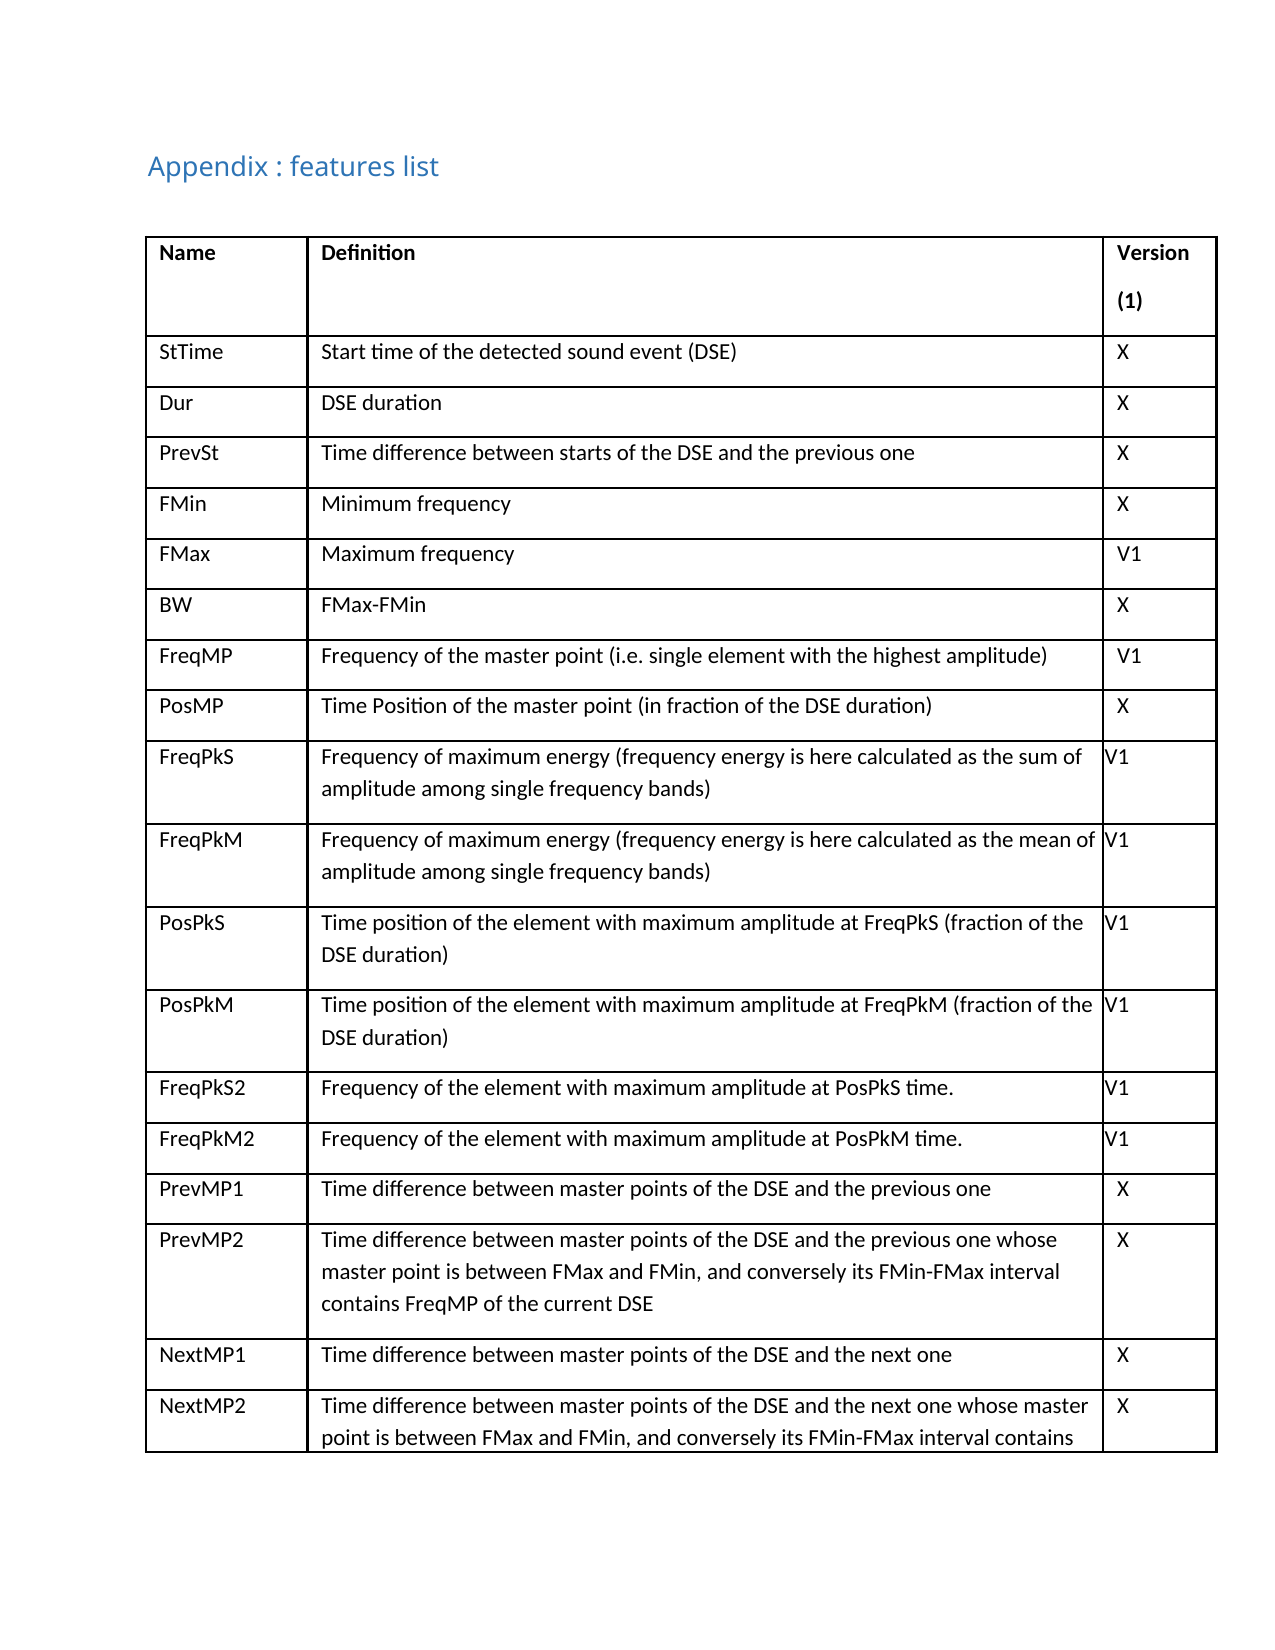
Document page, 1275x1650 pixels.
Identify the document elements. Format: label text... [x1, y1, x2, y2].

table_cell X [1104, 1340, 1215, 1389]
table_cell Time difference between master points of the DSE and the previous one [309, 1175, 1102, 1223]
table_cell Frequency of maximum energy (frequency energy is here calculated as the sum of amplitude among single frequency bands) [309, 742, 1102, 823]
table_cell V1 [1104, 742, 1215, 823]
table_cell PosPkS [147, 908, 306, 988]
table_header Name [147, 238, 306, 335]
table_cell X [1104, 1225, 1215, 1338]
table_cell FreqPkS2 [147, 1073, 306, 1122]
table_cell X [1104, 590, 1215, 639]
table_cell X [1104, 1391, 1215, 1451]
table_cell Maximum frequency [309, 540, 1102, 588]
table_cell DSE duration [309, 388, 1102, 436]
table_cell NextMP1 [147, 1340, 306, 1389]
table_cell Dur [147, 388, 306, 436]
table_cell V1 [1104, 540, 1215, 588]
table_cell PosPkM [147, 991, 306, 1071]
table_cell NextMP2 [147, 1391, 306, 1451]
table_cell FreqMP [147, 641, 306, 689]
table_cell X [1104, 691, 1215, 740]
table_cell FreqPkS [147, 742, 306, 823]
table_header Version (1) [1104, 238, 1215, 335]
table_cell FreqPkM2 [147, 1124, 306, 1172]
table_cell PrevSt [147, 438, 306, 487]
table_cell Frequency of the element with maximum amplitude at PosPkM time. [309, 1124, 1102, 1172]
table_cell V1 [1104, 825, 1215, 906]
table_cell Time difference between master points of the DSE and the previous one whose master point is between FMax and FMin, and conversely its FMin-FMax interval contains FreqMP of the current DSE [309, 1225, 1102, 1338]
table_cell Time Position of the master point (in fraction of the DSE duration) [309, 691, 1102, 740]
table_cell X [1104, 337, 1215, 386]
table_cell FMin [147, 489, 306, 537]
table_cell Time position of the element with maximum amplitude at FreqPkM (fraction of the DSE duration) [309, 991, 1102, 1071]
table_cell X [1104, 1175, 1215, 1223]
subtitle Appendix : features list [148, 148, 1127, 184]
table_cell V1 [1104, 641, 1215, 689]
table_cell X [1104, 388, 1215, 436]
table_cell Frequency of the element with maximum amplitude at PosPkS time. [309, 1073, 1102, 1122]
table_cell X [1104, 438, 1215, 487]
table_cell Frequency of the master point (i.e. single element with the highest amplitude) [309, 641, 1102, 689]
table_cell Time difference between starts of the DSE and the previous one [309, 438, 1102, 487]
table_cell V1 [1104, 991, 1215, 1071]
table_cell PrevMP2 [147, 1225, 306, 1338]
table_cell Minimum frequency [309, 489, 1102, 537]
table_cell V1 [1104, 1124, 1215, 1172]
table_cell StTime [147, 337, 306, 386]
table_cell Time difference between master points of the DSE and the next one whose master point is between FMax and FMin, and conversely its FMin-FMax interval contains [309, 1391, 1102, 1451]
table_cell BW [147, 590, 306, 639]
table_cell FMax [147, 540, 306, 588]
table_cell Time difference between master points of the DSE and the next one [309, 1340, 1102, 1389]
table_cell V1 [1104, 1073, 1215, 1122]
table_cell FreqPkM [147, 825, 306, 906]
table_header Definition [309, 238, 1102, 335]
table_cell Frequency of maximum energy (frequency energy is here calculated as the mean of amplitude among single frequency bands) [309, 825, 1102, 906]
table_cell Start time of the detected sound event (DSE) [309, 337, 1102, 386]
table_cell PosMP [147, 691, 306, 740]
table_cell FMax-FMin [309, 590, 1102, 639]
table_cell Time position of the element with maximum amplitude at FreqPkS (fraction of the DSE duration) [309, 908, 1102, 988]
table_cell PrevMP1 [147, 1175, 306, 1223]
table_cell X [1104, 489, 1215, 537]
table_cell V1 [1104, 908, 1215, 988]
